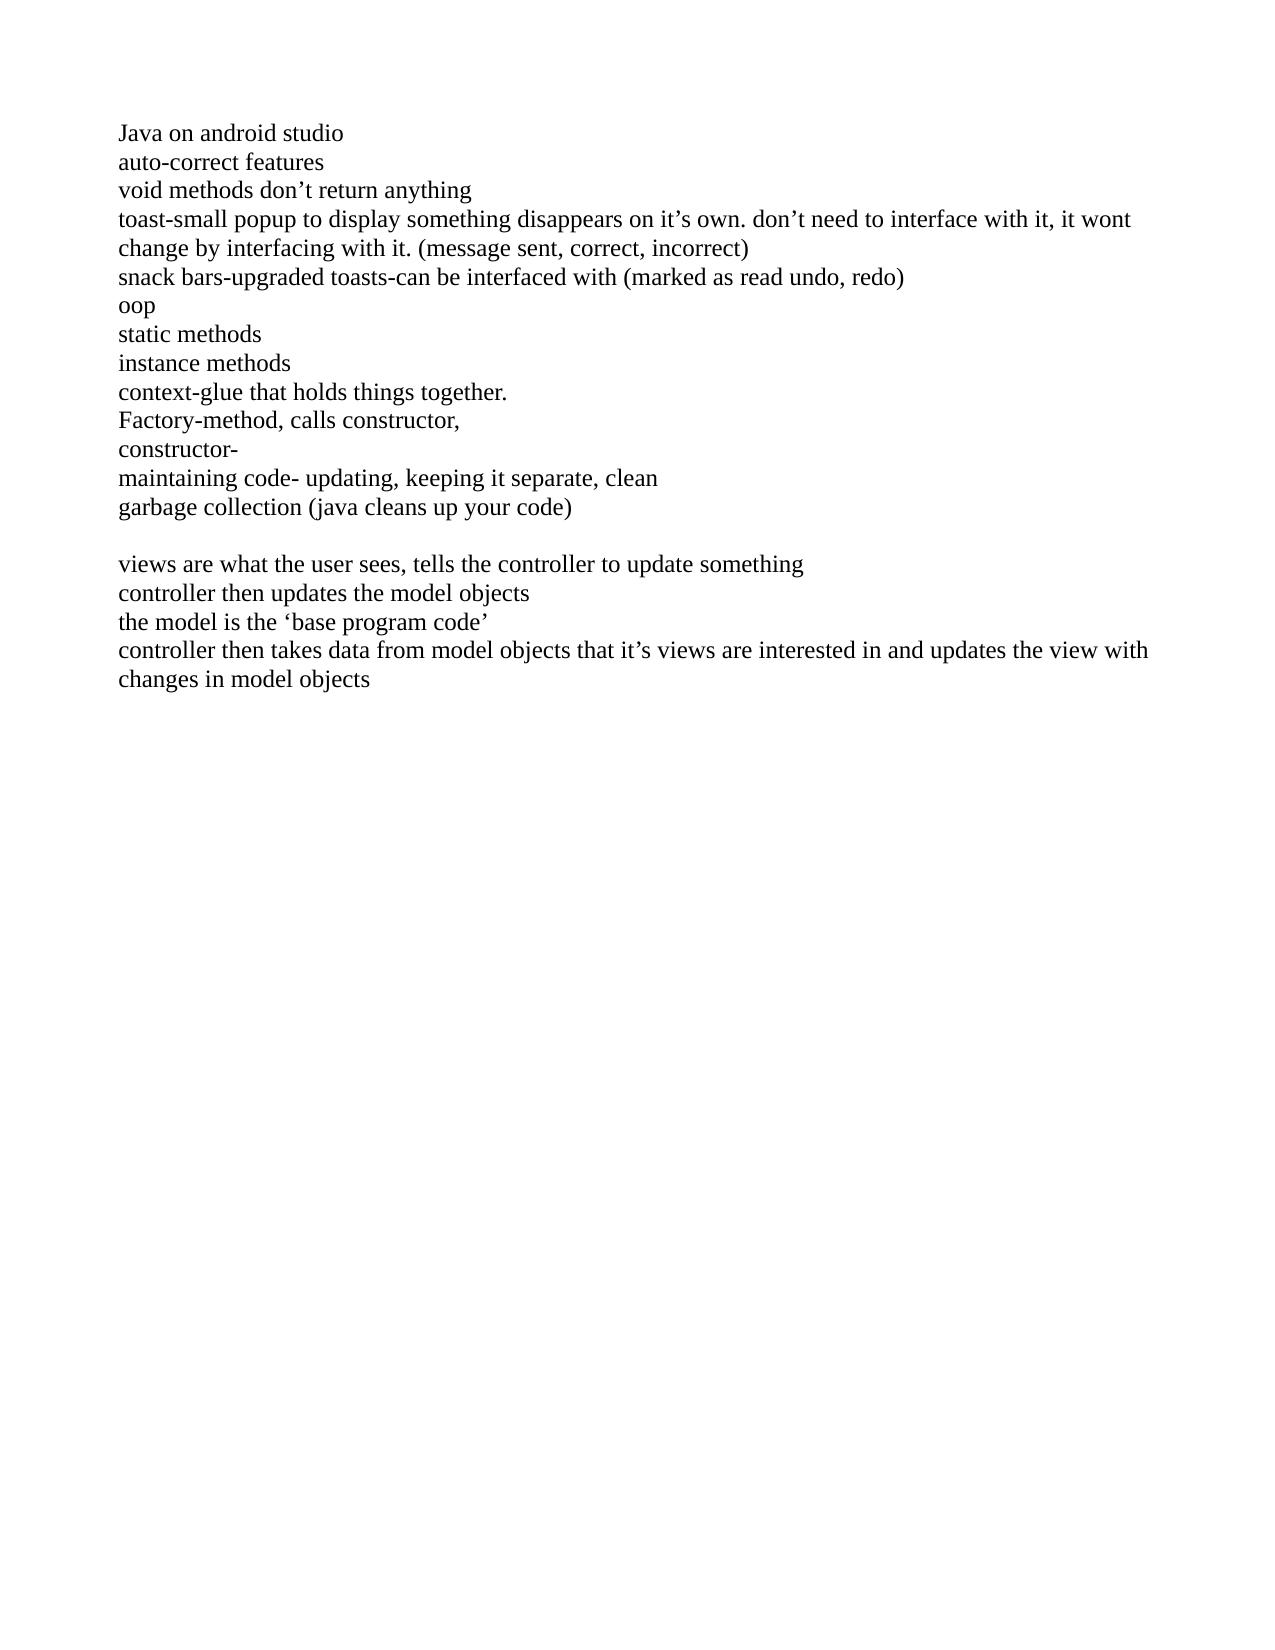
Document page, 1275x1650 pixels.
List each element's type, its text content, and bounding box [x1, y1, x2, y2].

text controller then takes data from model objects that it’s views are interested in and updates the view with changes in model objects [118, 636, 1157, 693]
text toast-small popup to display something disappears on it’s own. don’t need to interface with it, it wont change by interfacing with it. (message sent, correct, incorrect) [118, 204, 1157, 262]
text oop [118, 291, 1157, 319]
text garbage collection (java cleans up your code) [118, 492, 1157, 521]
text snack bars-upgraded toasts-can be interfaced with (marked as read undo, redo) [118, 262, 1157, 291]
text void methods don’t return anything [118, 176, 1157, 204]
text static methods [118, 319, 1157, 348]
text Factory-method, calls constructor, [118, 406, 1157, 434]
text instance methods [118, 348, 1157, 377]
text auto-correct features [118, 147, 1157, 176]
text controller then updates the model objects [118, 578, 1157, 607]
text the model is the ‘base program code’ [118, 607, 1157, 636]
text maintaining code- updating, keeping it separate, clean [118, 463, 1157, 492]
text Java on android studio [118, 118, 1157, 147]
text views are what the user sees, tells the controller to update something [118, 549, 1157, 578]
text context-glue that holds things together. [118, 377, 1157, 406]
text constructor- [118, 434, 1157, 463]
